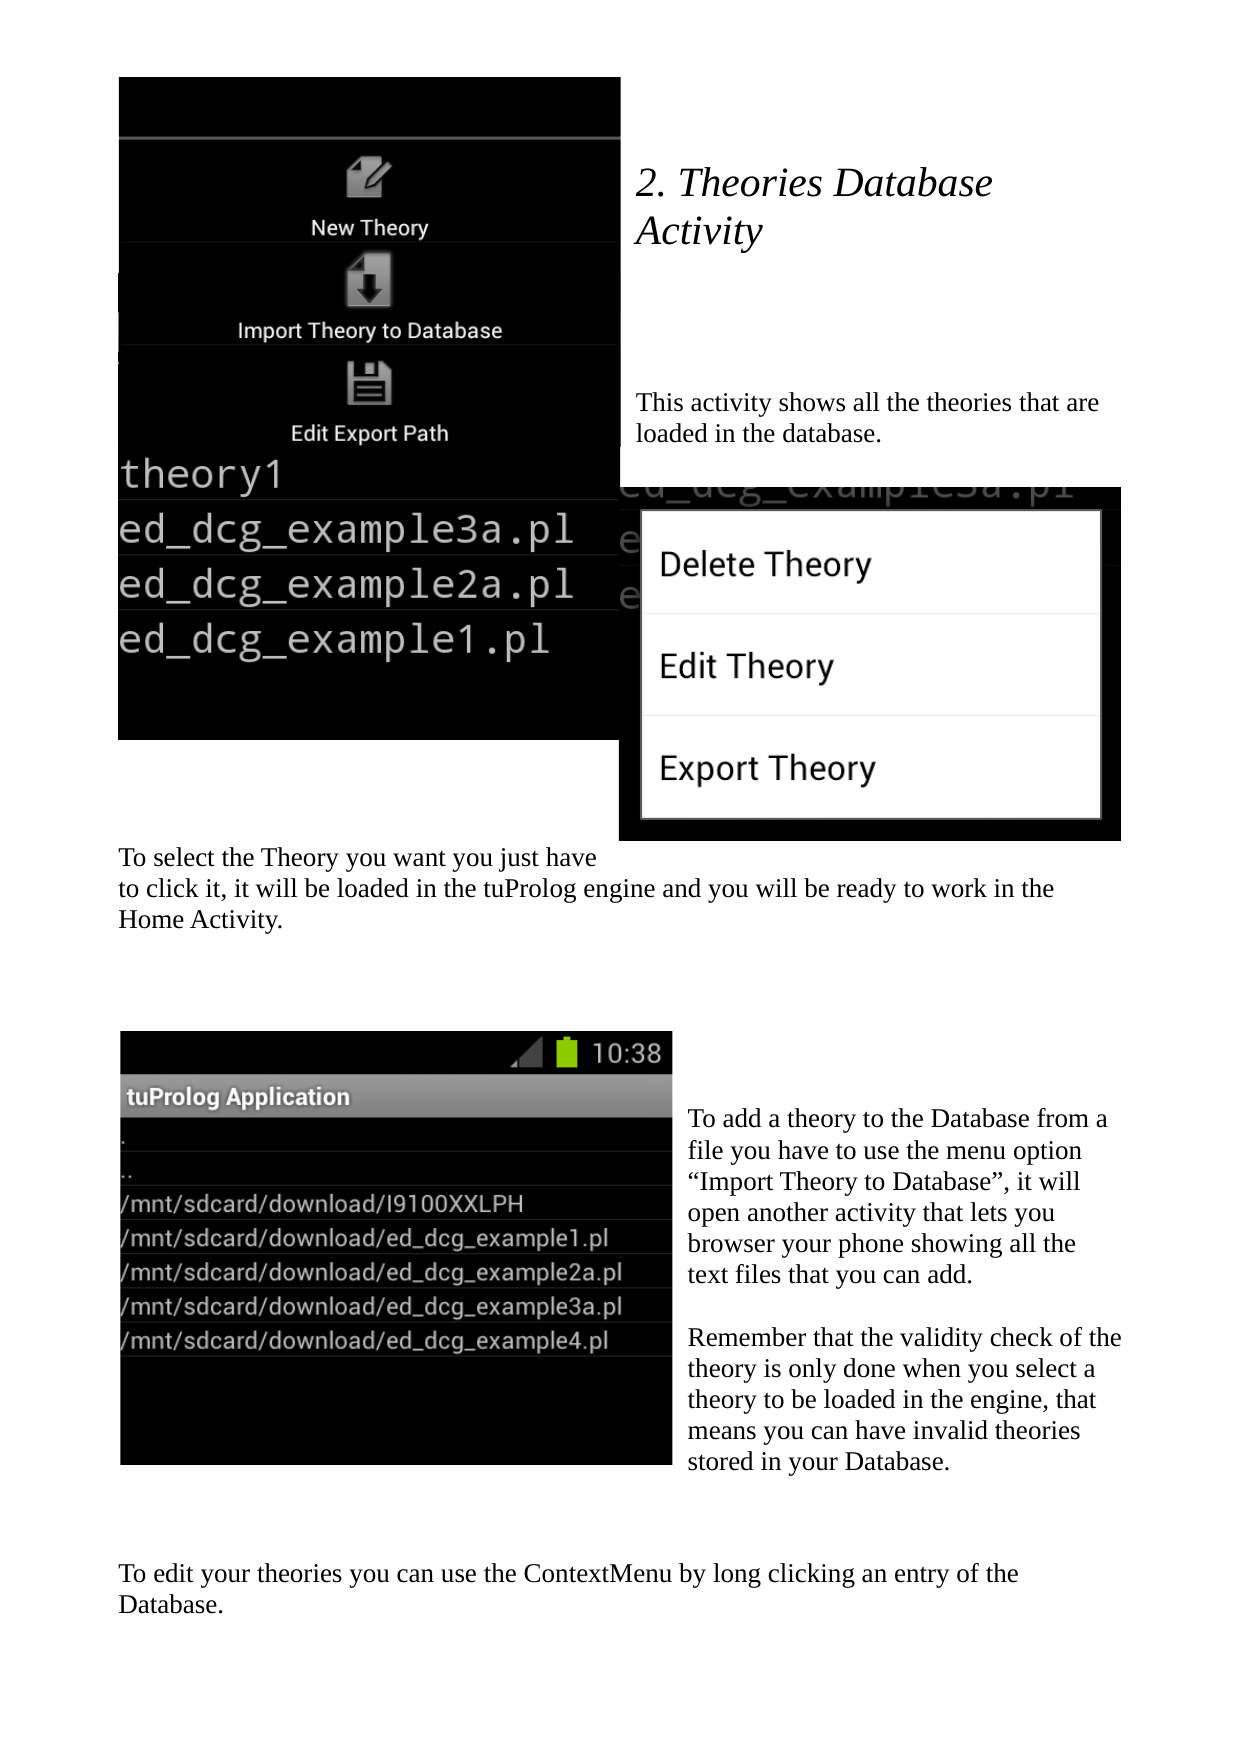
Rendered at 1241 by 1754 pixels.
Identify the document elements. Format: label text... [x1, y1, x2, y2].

text To edit your theories you can use the ContextMenu by long clicking an entry of the Database. [118, 1557, 1122, 1620]
text To select the Theory you want you just have to click it, it will be loaded in the tuProlog engine and you will be ready to work in the Home Activity. [118, 841, 1122, 934]
text This activity shows all the theories that are loaded in the database. [621, 386, 1122, 448]
picture [120, 1031, 673, 1465]
text To add a theory to the Database from a file you have to use the menu option “Import Theory to Database”, it will open another activity that lets you browser your phone showing all the text files that you can add. Remember that the validity check of the theory is only done when you select a theory to be loaded in the engine, that means you can have invalid theories stored in your Database. [118, 1071, 1122, 1476]
picture [118, 77, 1121, 841]
text 2. Theories Database Activity [621, 157, 1122, 253]
